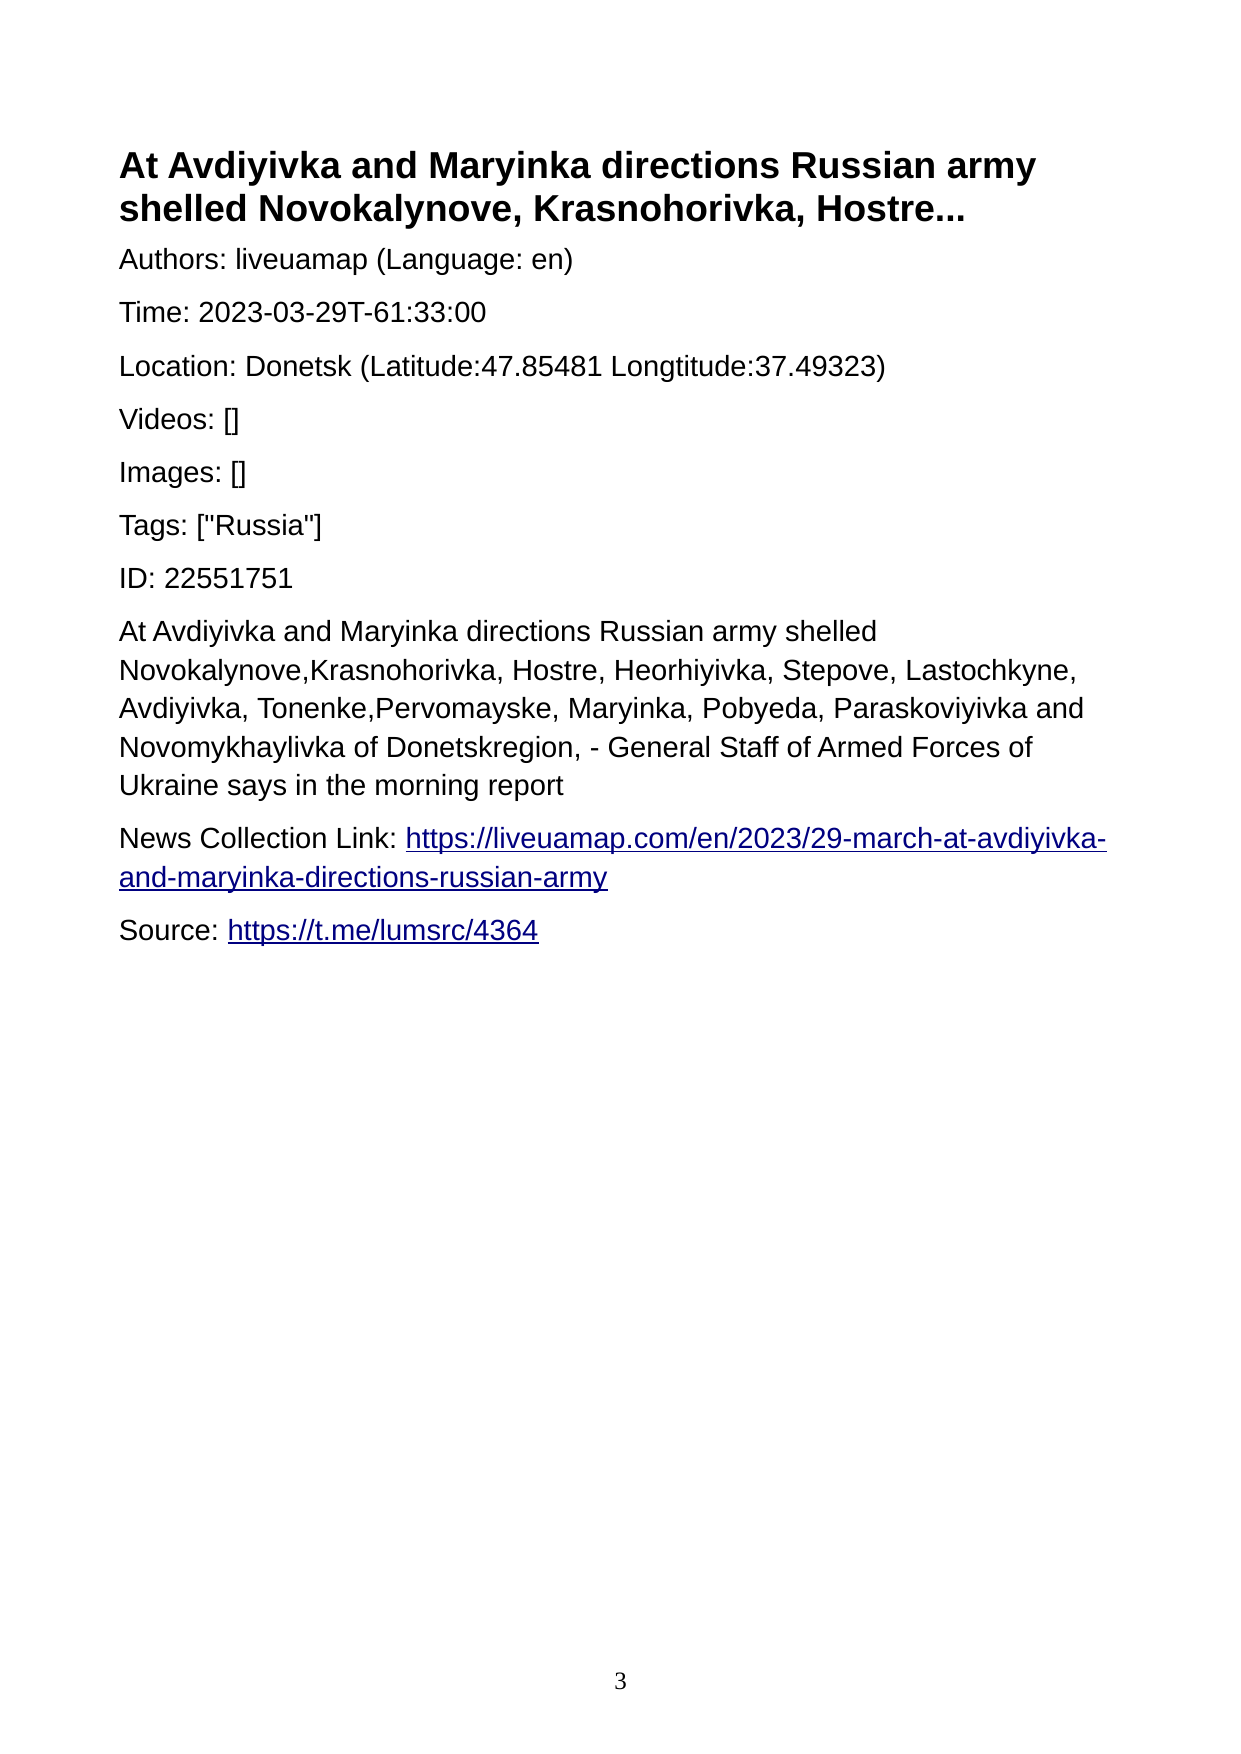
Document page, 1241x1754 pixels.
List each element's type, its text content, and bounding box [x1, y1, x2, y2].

text Location: Donetsk (Latitude:47.85481 Longtitude:37.49323) [118, 348, 1122, 382]
text Tags: ["Russia"] [118, 508, 1122, 541]
text Images: [] [118, 455, 1122, 488]
text ID: 22551751 [118, 561, 1122, 594]
text Source: https://t.me/lumsrc/4364 [118, 913, 1122, 947]
text Authors: liveuamap (Language: en) [118, 242, 1122, 276]
text Videos: [] [118, 402, 1122, 435]
text Time: 2023-03-29T-61:33:00 [118, 295, 1122, 329]
subtitle At Avdiyivka and Maryinka directions Russian army shelled Novokalynove, Krasnohorivka, Hostre... [118, 143, 1122, 230]
text At Avdiyivka and Maryinka directions Russian army shelled Novokalynove,Krasnohorivka, Hostre, Heorhiyivka, Stepove, Lastochkyne, Avdiyivka, Tonenke,Pervomayske, Maryinka, Pobyeda, Paraskoviyivka and Novomykhaylivka of Donetskregion, - General Staff of Armed Forces of Ukraine says in the morning report [118, 614, 1122, 802]
text News Collection Link: https://liveuamap.com/en/2023/29-march-at-avdiyivka-and-maryinka-directions-russian-army [118, 821, 1122, 893]
